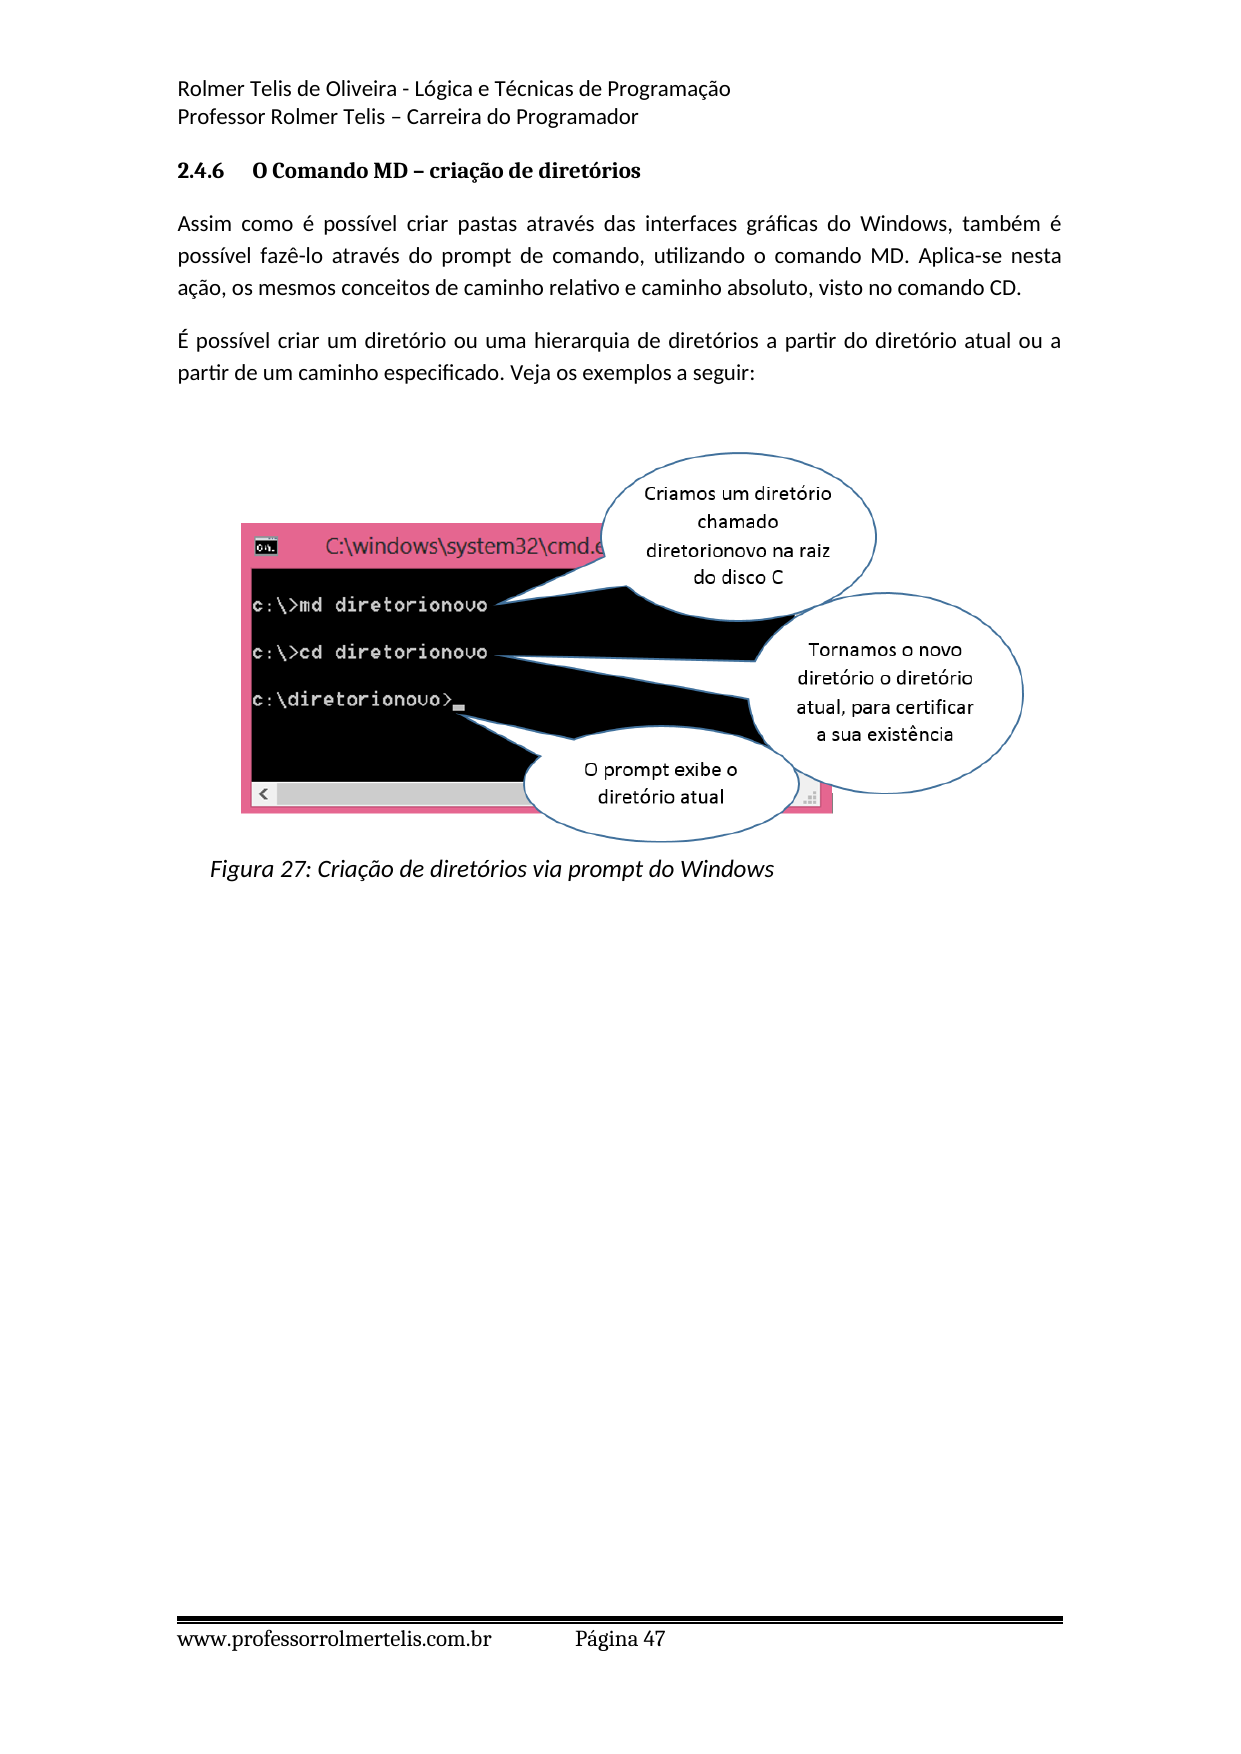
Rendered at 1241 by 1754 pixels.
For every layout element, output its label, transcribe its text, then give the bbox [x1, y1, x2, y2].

text Figura 27: Criação de diretórios via prompt do Windows [210, 843, 1030, 884]
subtitle O Comando MD – criação de diretórios [177, 158, 1063, 184]
text É possível criar um diretório ou uma hierarquia de diretórios a partir do diretório atual ou a partir de um caminho especificado. Veja os exemplos a seguir: [177, 326, 1063, 386]
picture [209, 438, 1031, 843]
text Assim como é possível criar pastas através das interfaces gráficas do Windows, também é possível fazê-lo através do prompt de comando, utilizando o comando MD. Aplica-se nesta ação, os mesmos conceitos de caminho relativo e caminho absoluto, visto no comando CD. [177, 209, 1063, 301]
